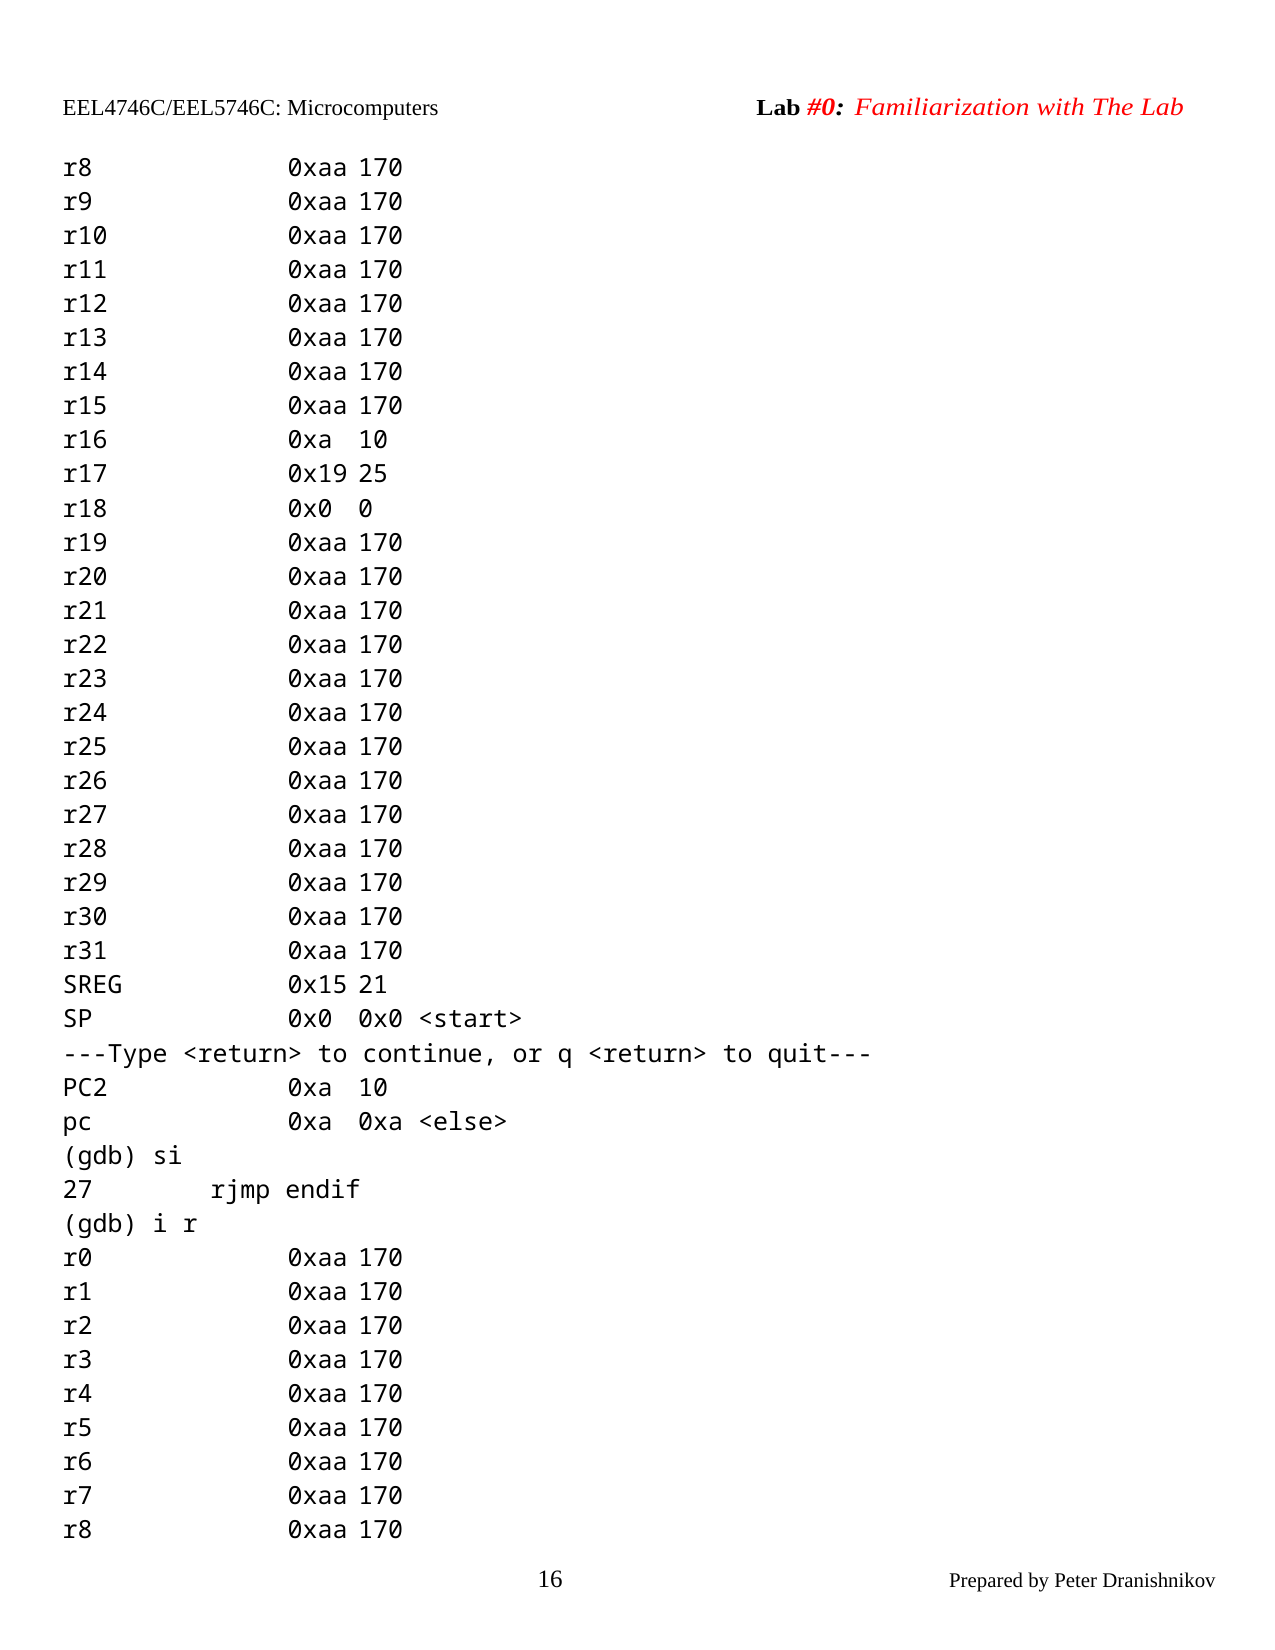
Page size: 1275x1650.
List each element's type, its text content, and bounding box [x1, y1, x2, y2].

text r7 0xaa 170 [62, 1478, 1212, 1512]
text PC2 0xa 10 [62, 1069, 1212, 1103]
text r26 0xaa 170 [62, 763, 1212, 797]
text r21 0xaa 170 [62, 592, 1212, 626]
text r10 0xaa 170 [62, 218, 1212, 252]
text r17 0x19 25 [62, 456, 1212, 490]
text r27 0xaa 170 [62, 797, 1212, 831]
text r19 0xaa 170 [62, 524, 1212, 558]
text r23 0xaa 170 [62, 661, 1212, 694]
text r8 0xaa 170 [62, 149, 1212, 184]
text r18 0x0 0 [62, 490, 1212, 524]
text r0 0xaa 170 [62, 1239, 1212, 1274]
text 27 rjmp endif [62, 1171, 1212, 1206]
text r6 0xaa 170 [62, 1444, 1212, 1478]
text r22 0xaa 170 [62, 626, 1212, 661]
text r15 0xaa 170 [62, 388, 1212, 422]
text r12 0xaa 170 [62, 286, 1212, 320]
text (gdb) i r [62, 1206, 1212, 1239]
text r24 0xaa 170 [62, 694, 1212, 729]
text r4 0xaa 170 [62, 1376, 1212, 1410]
text r3 0xaa 170 [62, 1342, 1212, 1376]
text r13 0xaa 170 [62, 320, 1212, 354]
text (gdb) si [62, 1137, 1212, 1171]
text r20 0xaa 170 [62, 558, 1212, 592]
text SP 0x0 0x0 <start> [62, 1001, 1212, 1035]
text r16 0xa 10 [62, 422, 1212, 456]
text r5 0xaa 170 [62, 1410, 1212, 1444]
text r11 0xaa 170 [62, 252, 1212, 286]
text r1 0xaa 170 [62, 1274, 1212, 1308]
text pc 0xa 0xa <else> [62, 1103, 1212, 1137]
text r30 0xaa 170 [62, 899, 1212, 933]
text r2 0xaa 170 [62, 1308, 1212, 1342]
text r8 0xaa 170 [62, 1512, 1212, 1546]
text ---Type <return> to continue, or q <return> to quit--- [62, 1035, 1212, 1069]
text r28 0xaa 170 [62, 831, 1212, 865]
text r29 0xaa 170 [62, 865, 1212, 899]
text SREG 0x15 21 [62, 967, 1212, 1001]
text r14 0xaa 170 [62, 354, 1212, 388]
text r31 0xaa 170 [62, 933, 1212, 967]
text r9 0xaa 170 [62, 184, 1212, 218]
text r25 0xaa 170 [62, 729, 1212, 763]
